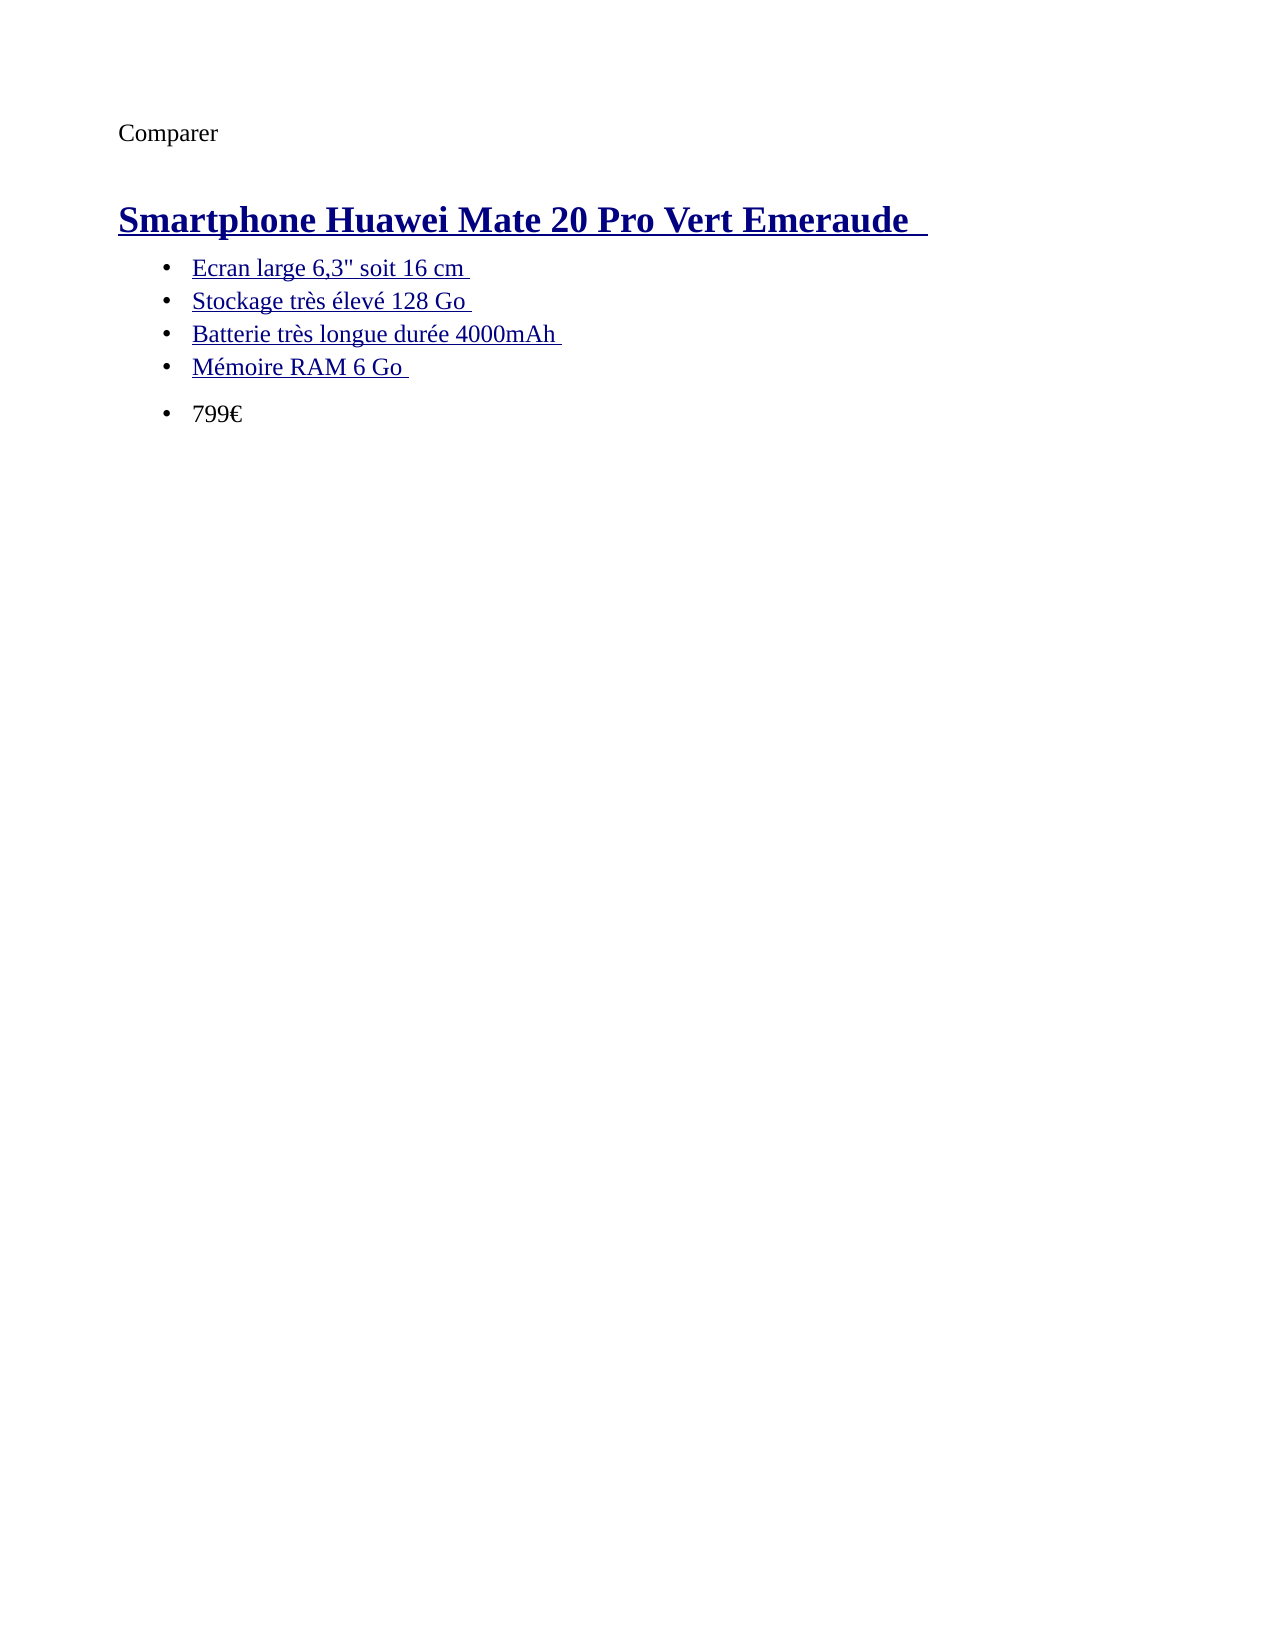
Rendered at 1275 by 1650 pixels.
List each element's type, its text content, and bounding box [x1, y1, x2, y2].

list Batterie très longue durée 4000mAh [162, 319, 1157, 348]
list 799€ [162, 399, 1157, 428]
list Mémoire RAM 6 Go [162, 352, 1157, 381]
text Comparer [118, 118, 1157, 147]
list Ecran large 6,3" soit 16 cm [162, 253, 1157, 282]
list Stockage très élevé 128 Go [162, 286, 1157, 314]
subtitle Smartphone Huawei Mate 20 Pro Vert Emeraude [118, 197, 1157, 240]
